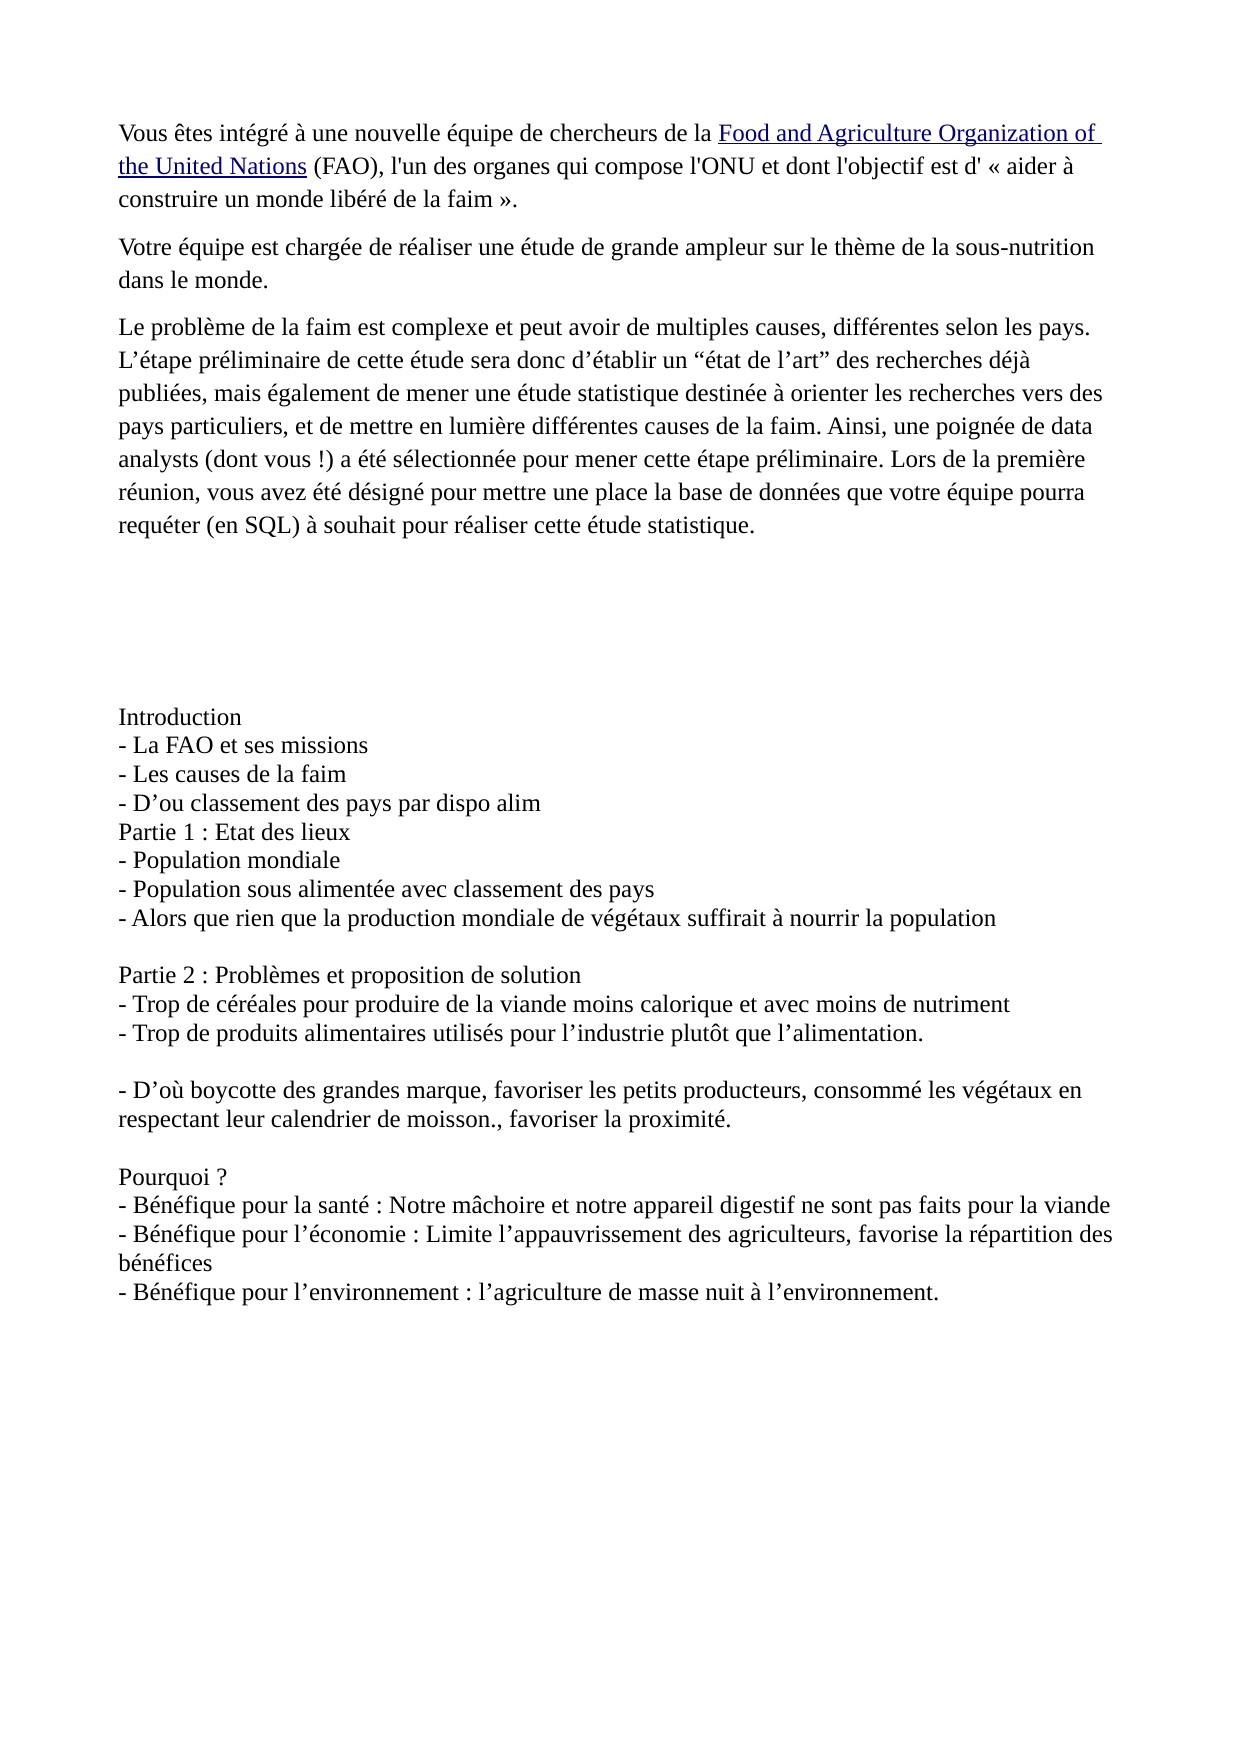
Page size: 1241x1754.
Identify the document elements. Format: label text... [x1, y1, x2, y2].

text - D’ou classement des pays par dispo alim [118, 788, 1122, 817]
text - Trop de produits alimentaires utilisés pour l’industrie plutôt que l’alimentation. [118, 1018, 1122, 1047]
text - Les causes de la faim [118, 759, 1122, 788]
text Votre équipe est chargée de réaliser une étude de grande ampleur sur le thème de la sous-nutrition dans le monde. [118, 232, 1122, 293]
text Introduction [118, 702, 1122, 731]
text Vous êtes intégré à une nouvelle équipe de chercheurs de la Food and Agriculture Organization of the United Nations (FAO), l'un des organes qui compose l'ONU et dont l'objectif est d' « aider à construire un monde libéré de la faim ». [118, 118, 1122, 213]
text Partie 1 : Etat des lieux [118, 817, 1122, 846]
text - Alors que rien que la production mondiale de végétaux suffirait à nourrir la population [118, 903, 1122, 932]
text Partie 2 : Problèmes et proposition de solution [118, 961, 1122, 989]
text - Trop de céréales pour produire de la viande moins calorique et avec moins de nutriment [118, 989, 1122, 1018]
text - Population mondiale [118, 846, 1122, 874]
text - D’où boycotte des grandes marque, favoriser les petits producteurs, consommé les végétaux en respectant leur calendrier de moisson., favoriser la proximité. [118, 1076, 1122, 1133]
text - La FAO et ses missions [118, 731, 1122, 759]
text Le problème de la faim est complexe et peut avoir de multiples causes, différentes selon les pays. L’étape préliminaire de cette étude sera donc d’établir un “état de l’art” des recherches déjà publiées, mais également de mener une étude statistique destinée à orienter les recherches vers des pays particuliers, et de mettre en lumière différentes causes de la faim. Ainsi, une poignée de data analysts (dont vous !) a été sélectionnée pour mener cette étape préliminaire. Lors de la première réunion, vous avez été désigné pour mettre une place la base de données que votre équipe pourra requéter (en SQL) à souhait pour réaliser cette étude statistique. [118, 312, 1122, 539]
text - Population sous alimentée avec classement des pays [118, 874, 1122, 903]
text - Bénéfique pour la santé : Notre mâchoire et notre appareil digestif ne sont pas faits pour la viande [118, 1191, 1122, 1219]
text - Bénéfique pour l’environnement : l’agriculture de masse nuit à l’environnement. [118, 1277, 1122, 1306]
text Pourquoi ? [118, 1162, 1122, 1191]
text - Bénéfique pour l’économie : Limite l’appauvrissement des agriculteurs, favorise la répartition des bénéfices [118, 1219, 1122, 1277]
